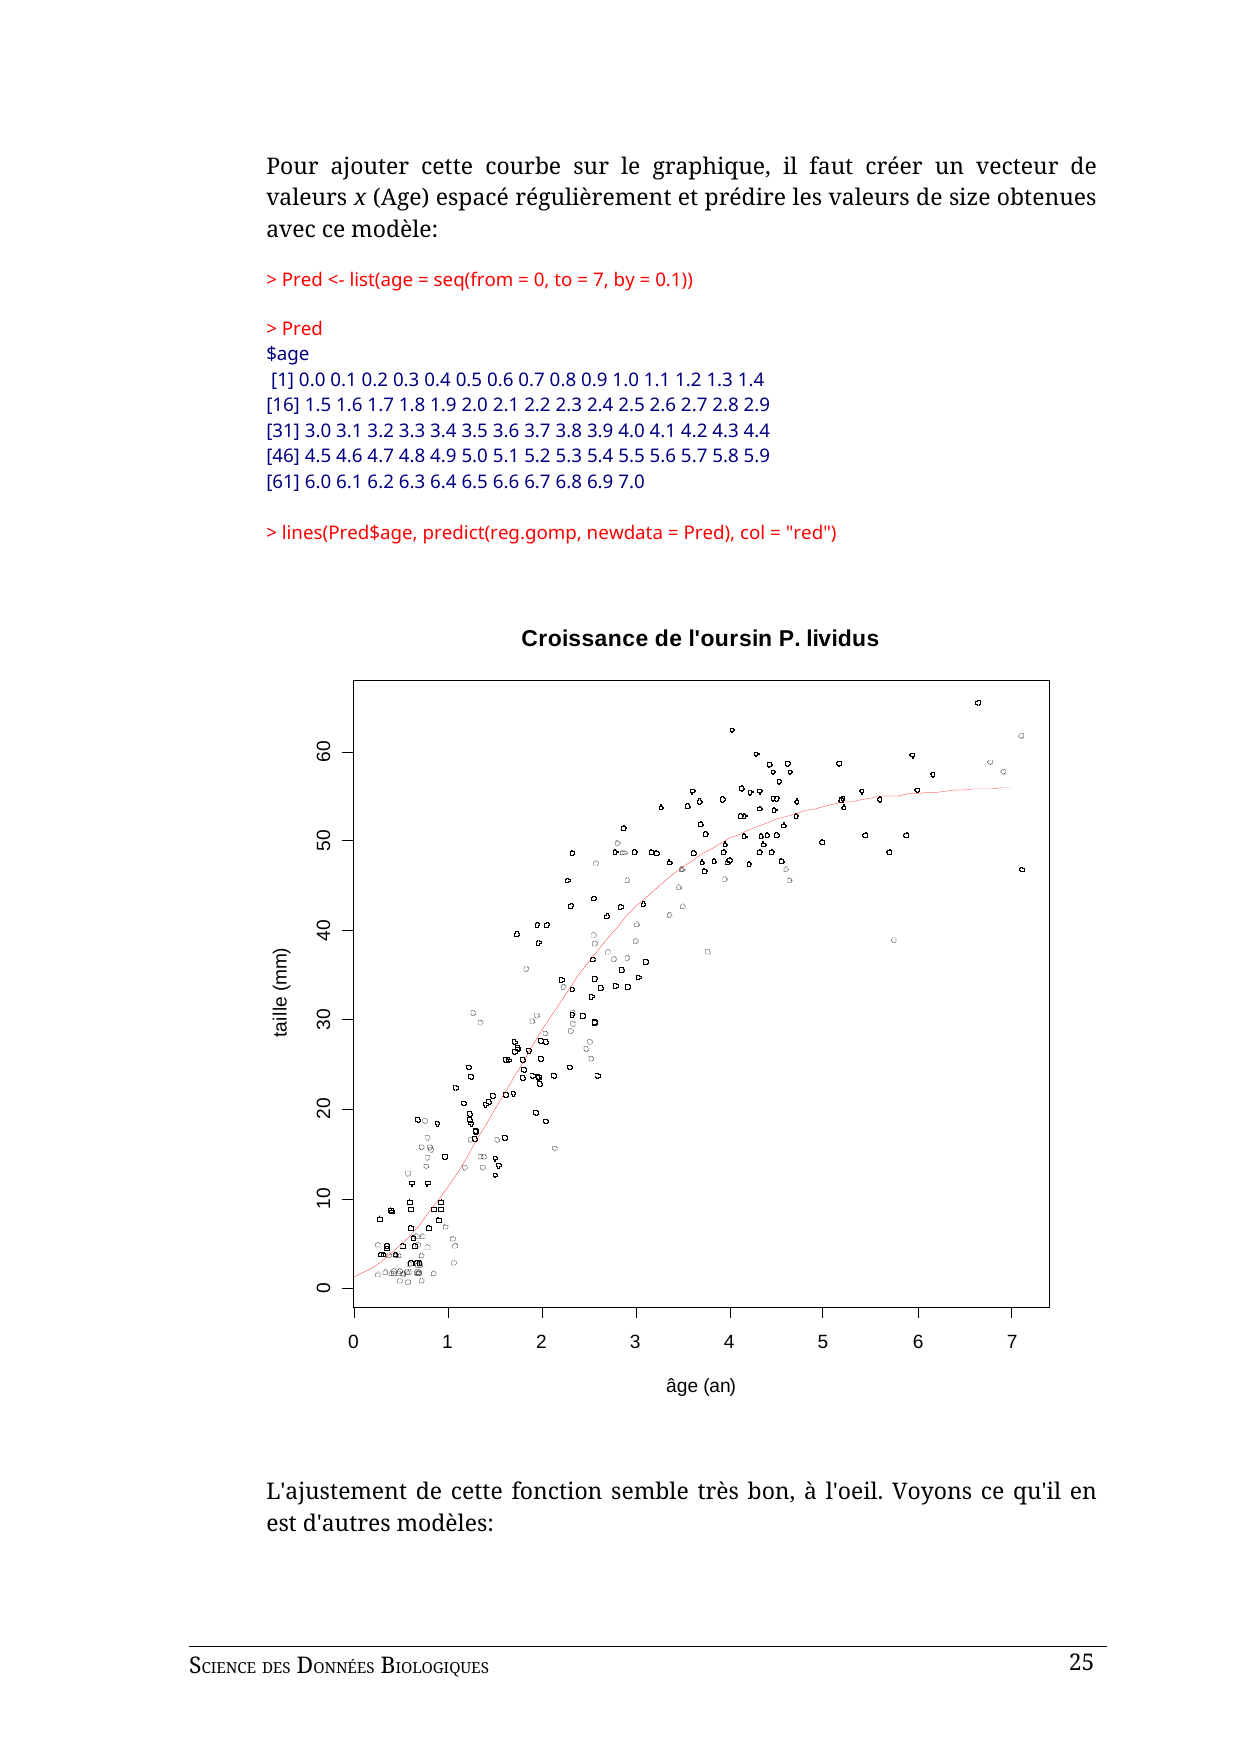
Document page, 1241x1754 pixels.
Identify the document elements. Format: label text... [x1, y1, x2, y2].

text > Pred <- list(age = seq(from = 0, to = 7, by = 0.1)) [266, 267, 1098, 292]
text L'ajustement de cette fonction semble très bon, à l'oeil. Voyons ce qu'il en est d'autres modèles: [266, 1475, 1098, 1538]
text > Pred $age [1] 0.0 0.1 0.2 0.3 0.4 0.5 0.6 0.7 0.8 0.9 1.0 1.1 1.2 1.3 1.4 [16] 1.5 1.6 1.7 1.8 1.9 2.0 2.1 2.2 2.3 2.4 2.5 2.6 2.7 2.8 2.9 [31] 3.0 3.1 3.2 3.3 3.4 3.5 3.6 3.7 3.8 3.9 4.0 4.1 4.2 4.3 4.4 [46] 4.5 4.6 4.7 4.8 4.9 5.0 5.1 5.2 5.3 5.4 5.5 5.6 5.7 5.8 5.9 [61] 6.0 6.1 6.2 6.3 6.4 6.5 6.6 6.7 6.8 6.9 7.0 > lines(Pred$age, predict(reg.gomp, newdata = Pred), col = "red") [266, 315, 1098, 545]
text Pour ajouter cette courbe sur le graphique, il faut créer un vecteur de valeurs x (Age) espacé régulièrement et prédire les valeurs de size obtenues avec ce modèle: [266, 150, 1098, 244]
